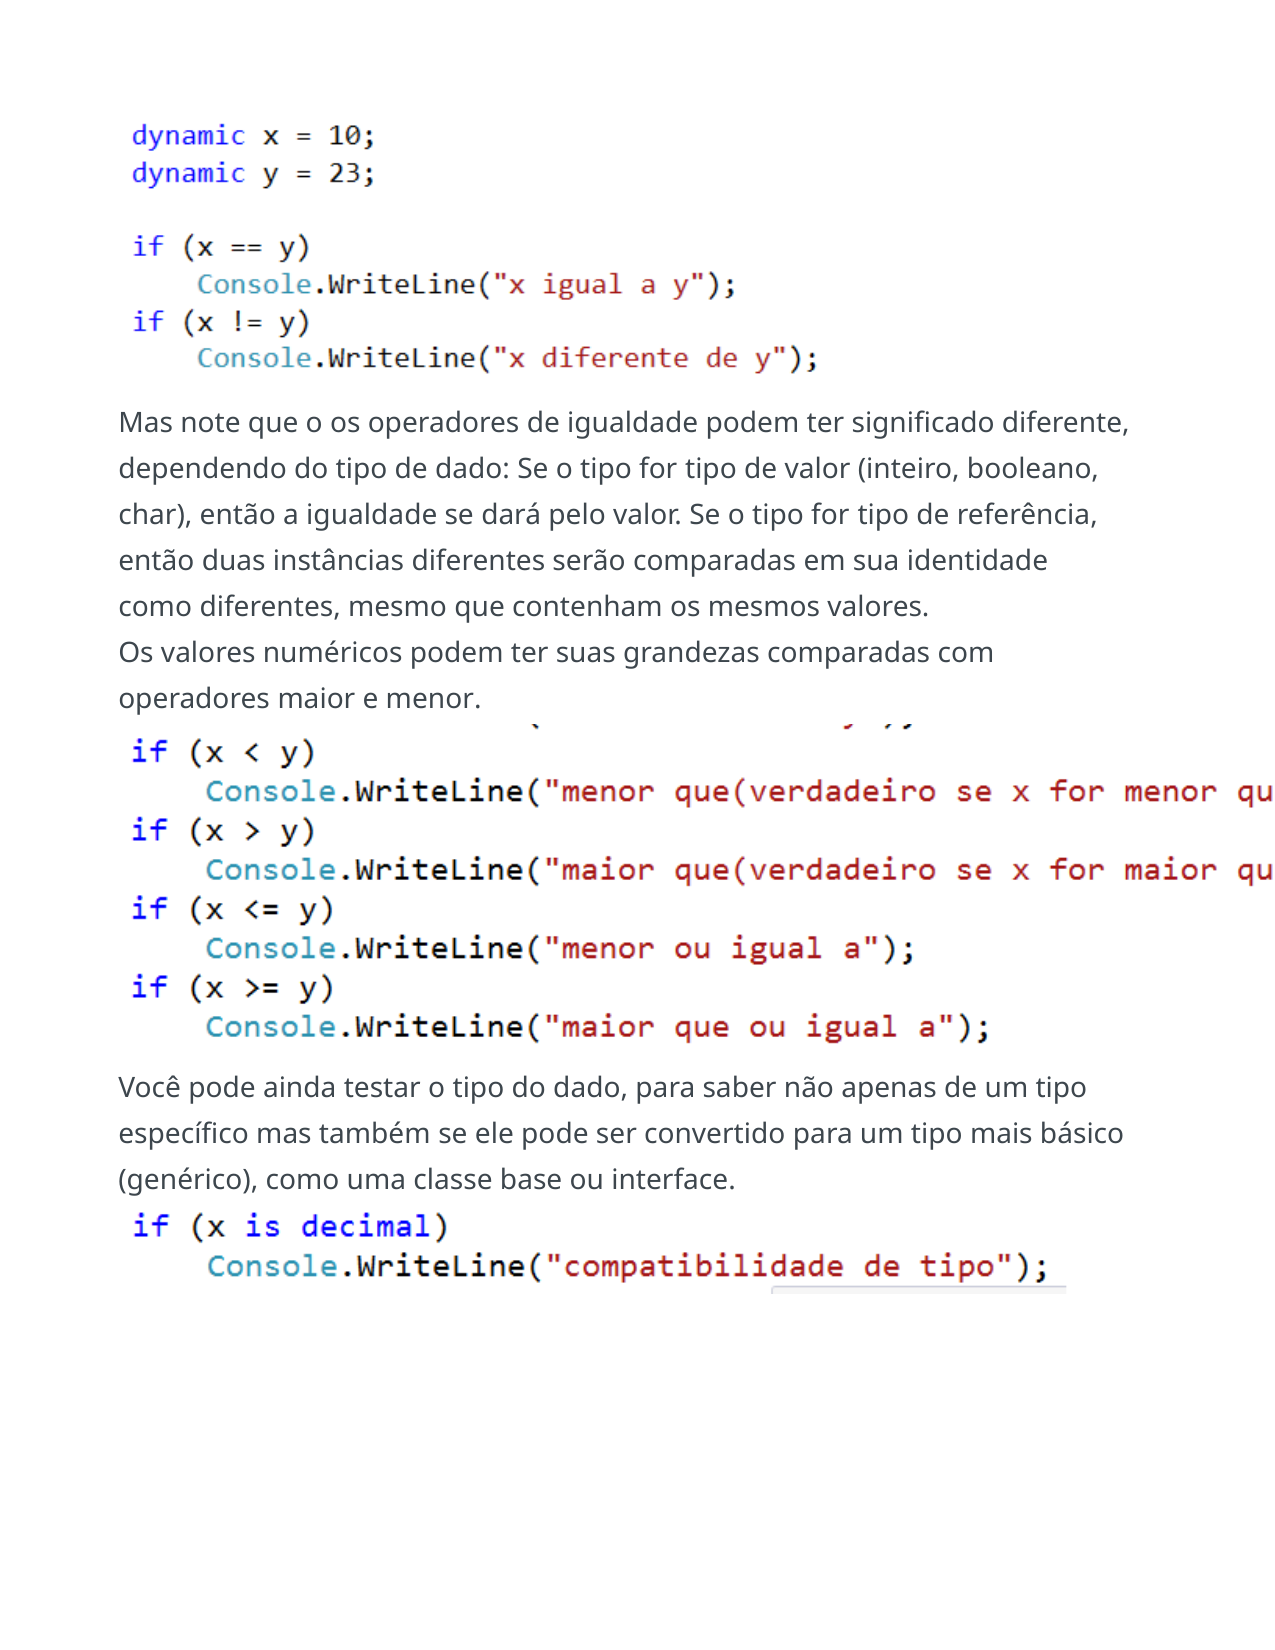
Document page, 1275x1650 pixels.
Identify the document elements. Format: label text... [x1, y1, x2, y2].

picture [118, 724, 1275, 1048]
text Mas note que o os operadores de igualdade podem ter significado diferente, dependendo do tipo de dado: Se o tipo for tipo de valor (inteiro, booleano, char), então a igualdade se dará pelo valor. Se o tipo for tipo de referência, então duas instâncias diferentes serão comparadas em sua identidade como diferentes, mesmo que contenham os mesmos valores. [118, 402, 1157, 624]
picture [118, 118, 862, 383]
picture [118, 1205, 1067, 1294]
text Você pode ainda testar o tipo do dado, para saber não apenas de um tipo específico mas também se ele pode ser convertido para um tipo mais básico (genérico), como uma classe base ou interface. [118, 1068, 1157, 1198]
text Os valores numéricos podem ter suas grandezas comparadas com operadores maior e menor. [118, 632, 1157, 716]
